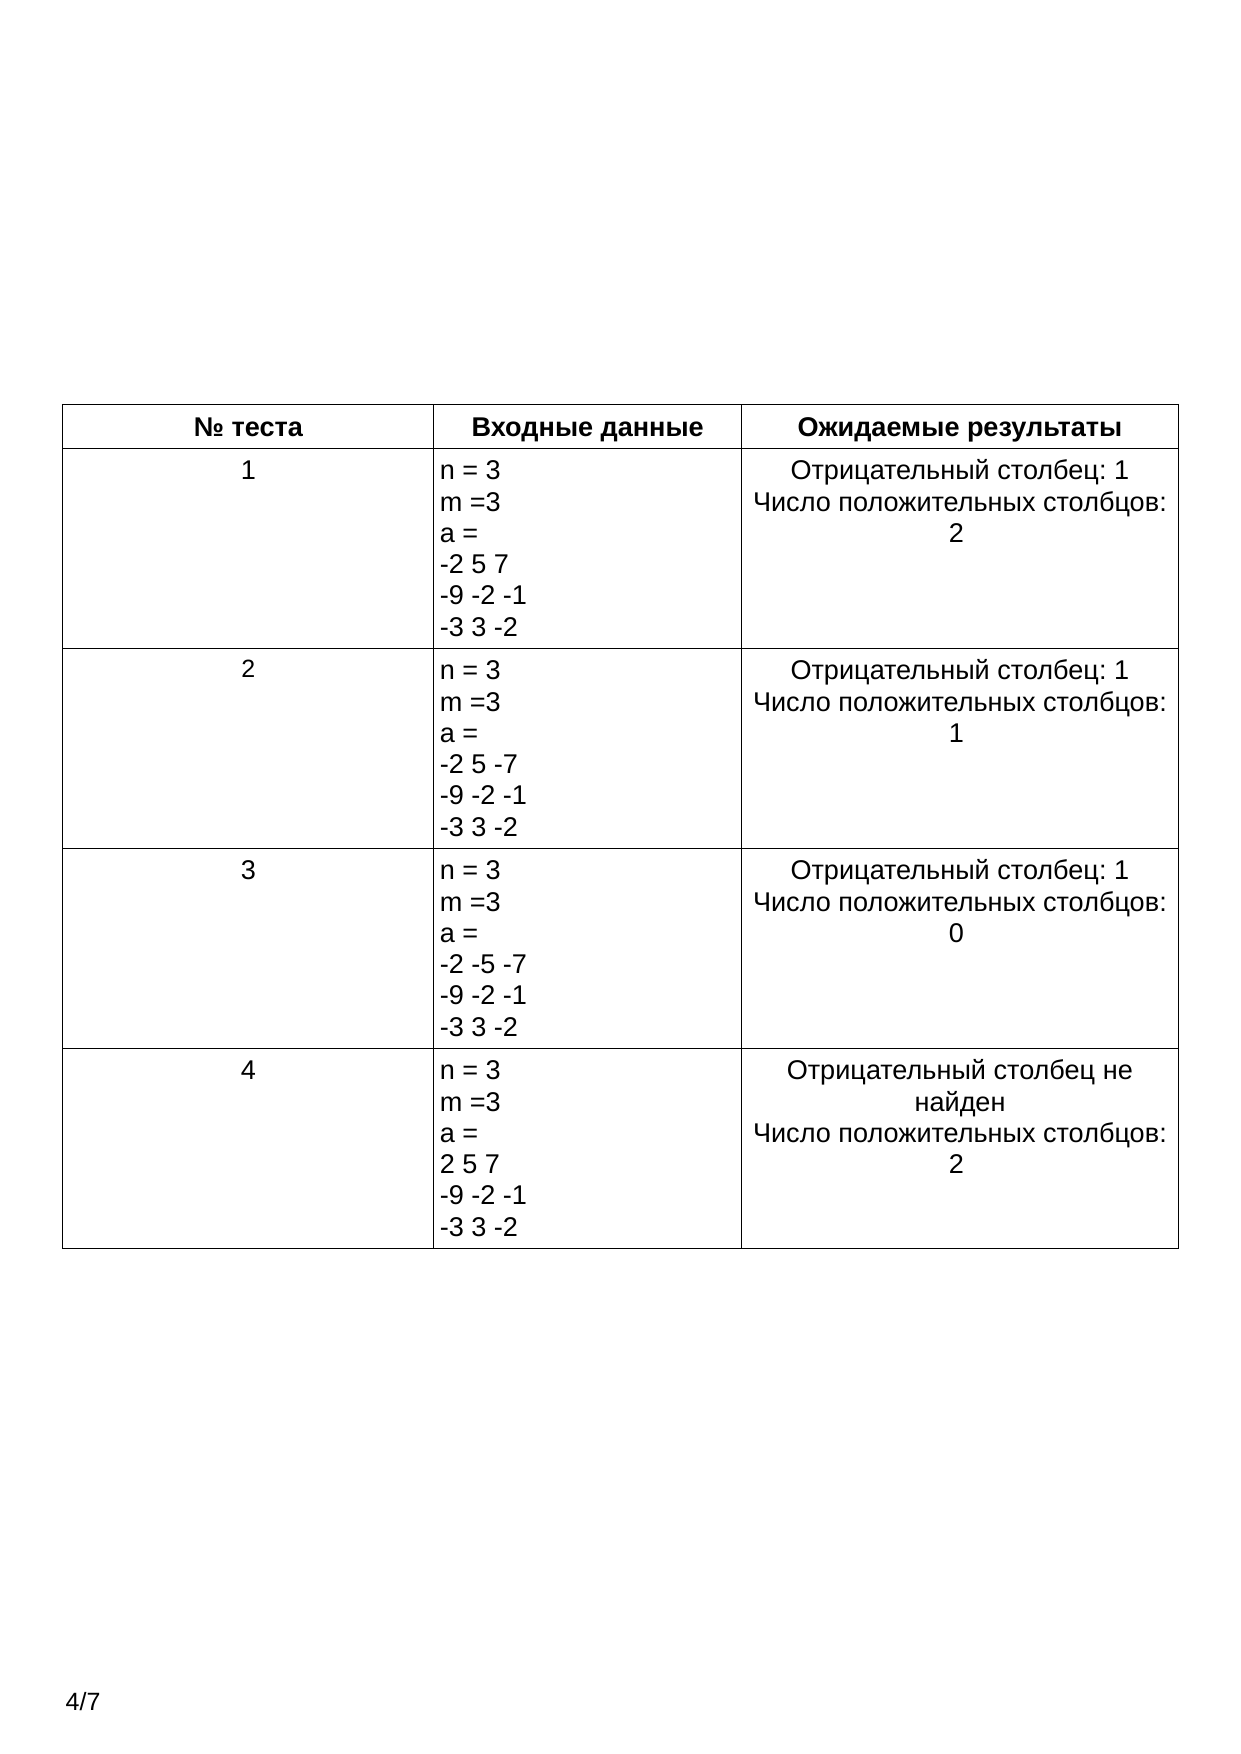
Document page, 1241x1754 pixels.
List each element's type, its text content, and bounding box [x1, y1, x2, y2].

table_cell n = 3 m =3 a = -2 -5 -7 -9 -2 -1 -3 3 -2 [434, 849, 741, 1047]
table_header Входные данные [434, 405, 741, 447]
table_cell 1 [63, 449, 433, 647]
table_cell Отрицательный столбец: 1 Число положительных столбцов: 2 [742, 449, 1178, 647]
table_header № теста [63, 405, 433, 447]
table_header Ожидаемые результаты [742, 405, 1178, 447]
table_cell 3 [63, 849, 433, 1047]
table_cell Отрицательный столбец не найден Число положительных столбцов: 2 [742, 1049, 1178, 1247]
table_cell Отрицательный столбец: 1 Число положительных столбцов: 1 [742, 649, 1178, 847]
table_cell Отрицательный столбец: 1 Число положительных столбцов: 0 [742, 849, 1178, 1047]
table_cell n = 3 m =3 a = -2 5 7 -9 -2 -1 -3 3 -2 [434, 449, 741, 647]
table_cell n = 3 m =3 a = 2 5 7 -9 -2 -1 -3 3 -2 [434, 1049, 741, 1247]
table_cell 2 [63, 649, 433, 847]
table_cell 4 [63, 1049, 433, 1247]
table_cell n = 3 m =3 a = -2 5 -7 -9 -2 -1 -3 3 -2 [434, 649, 741, 847]
